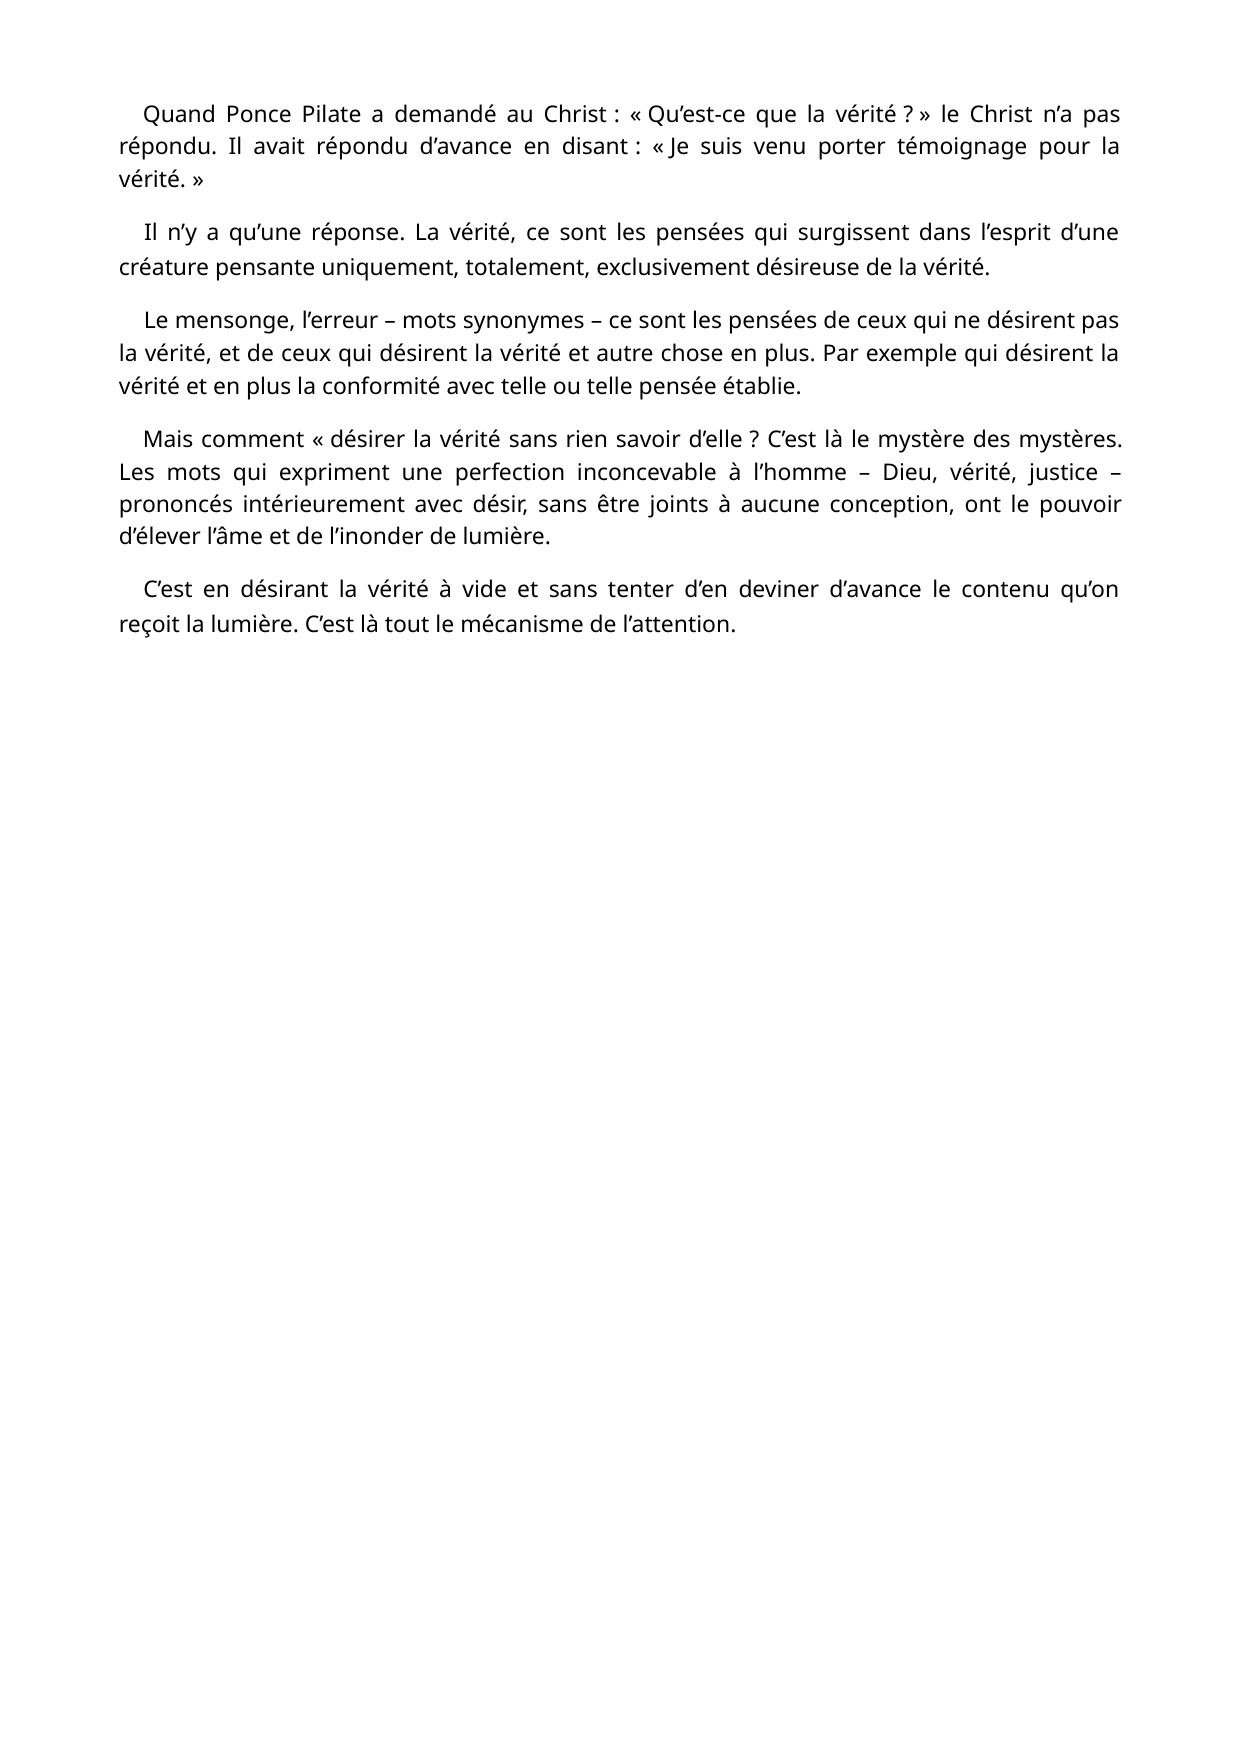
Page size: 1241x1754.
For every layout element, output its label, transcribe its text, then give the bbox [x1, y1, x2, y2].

text Le mensonge, l’erreur – mots synonymes – ce sont les pensées de ceux qui ne désirent pas la vérité, et de ceux qui désirent la vérité et autre chose en plus. Par exemple qui désirent la vérité et en plus la conformité avec telle ou telle pensée établie. [119, 304, 1121, 401]
text Il n’y a qu’une réponse. La vérité, ce sont les pensées qui surgissent dans l’esprit d’une créature pensante uniquement, totalement, exclusivement désireuse de la vérité. [119, 216, 1121, 282]
text C’est en désirant la vérité à vide et sans tenter d’en deviner d’avance le contenu qu’on reçoit la lumière. C’est là tout le mécanisme de l’attention. [119, 573, 1121, 639]
text Quand Ponce Pilate a demandé au Christ : « Qu’est-ce que la vérité ? » le Christ n’a pas répondu. Il avait répondu d’avance en disant : « Je suis venu porter témoignage pour la vérité. » [119, 97, 1121, 194]
text Mais comment « désirer la vérité sans rien savoir d’elle ? C’est là le mystère des mystères. Les mots qui expriment une perfection inconcevable à l’homme – Dieu, vérité, justice – prononcés intérieurement avec désir, sans être joints à aucune conception, ont le pouvoir d’élever l’âme et de l’inonder de lumière. [119, 423, 1123, 551]
